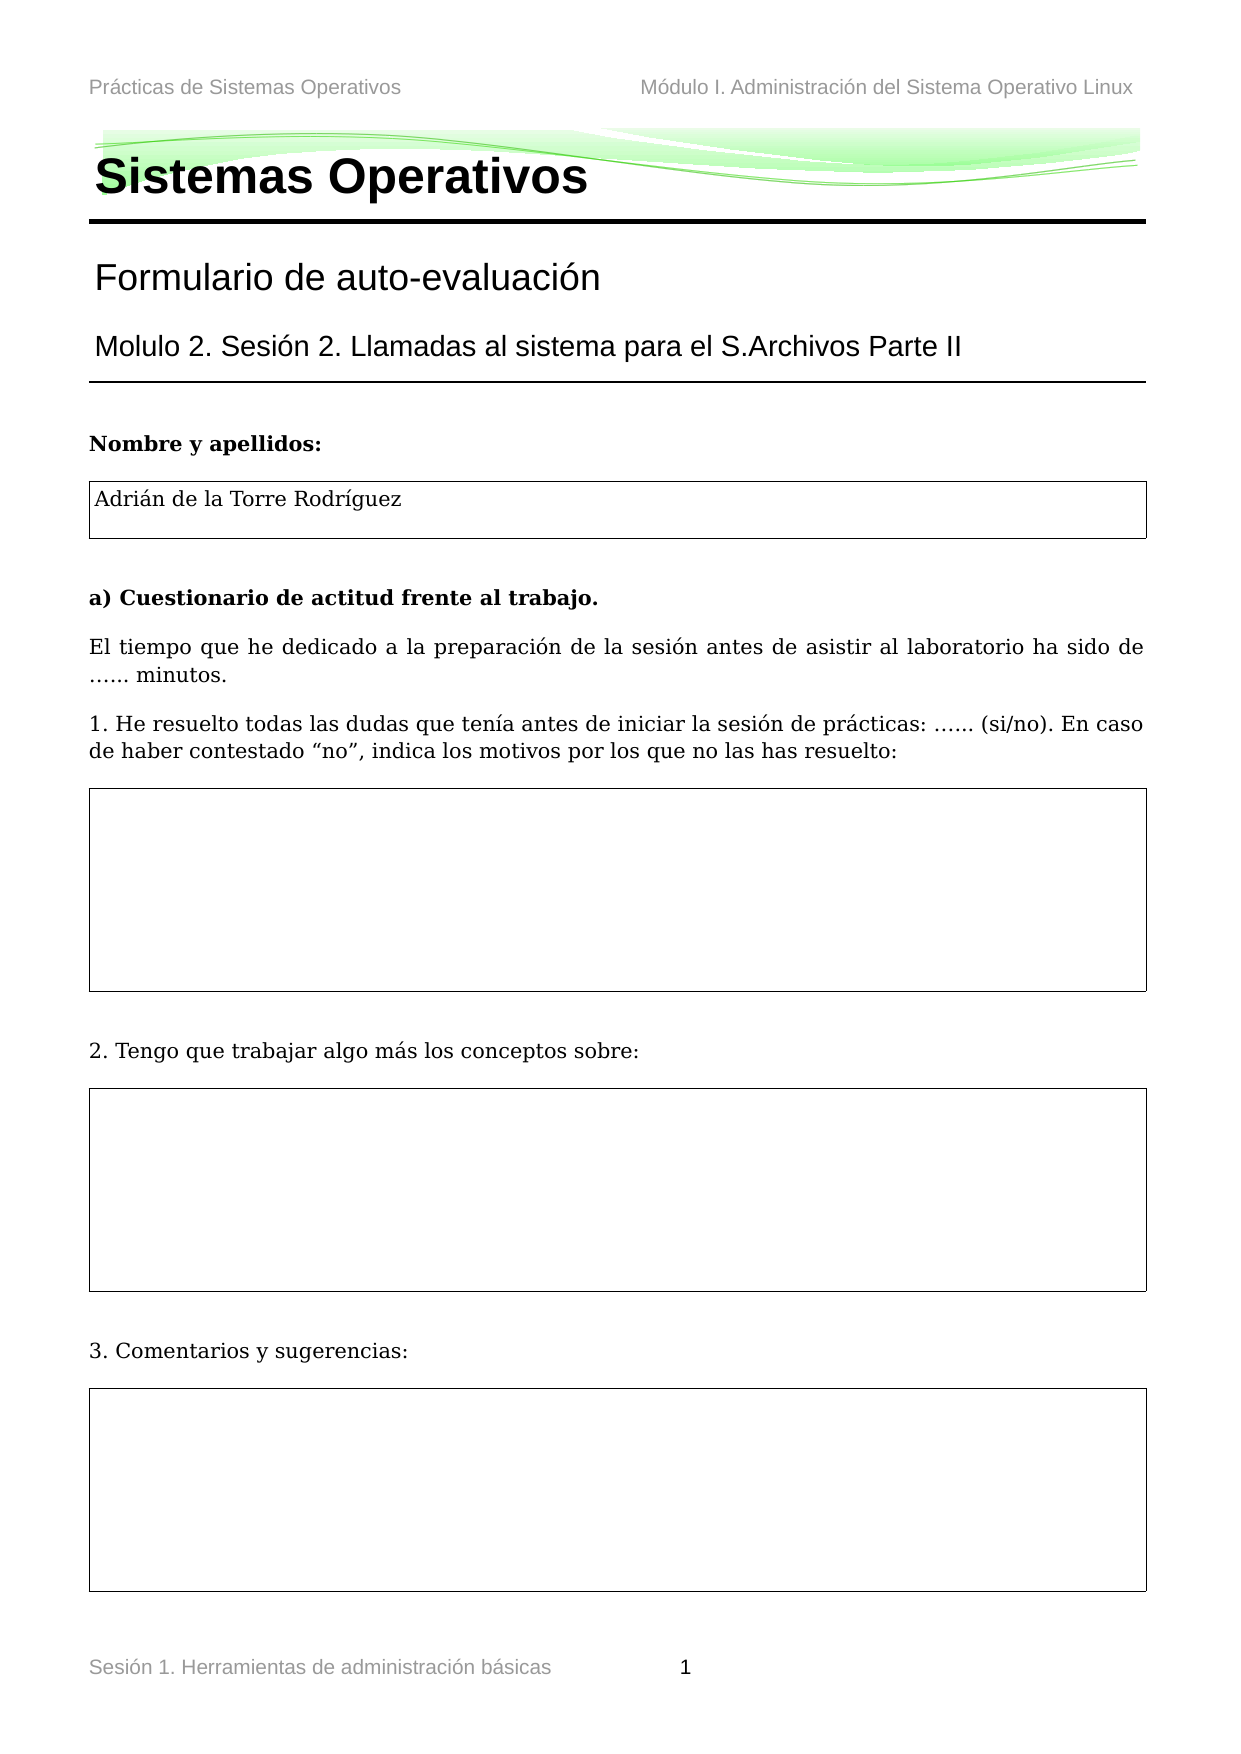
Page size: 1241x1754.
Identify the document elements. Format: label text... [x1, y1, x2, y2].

text 3. Comentarios y sugerencias: [89, 1339, 1146, 1364]
table_header [90, 1389, 1146, 1591]
table_header [90, 1089, 1146, 1291]
text El tiempo que he dedicado a la preparación de la sesión antes de asistir al laboratorio ha sido de …... minutos. [89, 635, 1146, 687]
text 1. He resuelto todas las dudas que tenía antes de iniciar la sesión de prácticas: …... (si/no). En caso de haber contestado “no”, indica los motivos por los que no las has resuelto: [89, 712, 1146, 764]
table_header Formulario de auto-evaluación Molulo 2. Sesión 2. Llamadas al sistema para el S.Archivos Parte II [89, 224, 1146, 381]
picture [376, 171, 387, 189]
text Nombre y apellidos: [89, 432, 1146, 456]
table_header Sistemas Operativos [89, 123, 1146, 219]
text a) Cuestionario de actitud frente al trabajo. [89, 586, 1146, 611]
text 2. Tengo que trabajar algo más los conceptos sobre: [89, 1039, 1146, 1064]
table_header Adrián de la Torre Rodríguez [90, 482, 1146, 537]
table_header [90, 789, 1146, 991]
picture [94, 128, 1141, 195]
